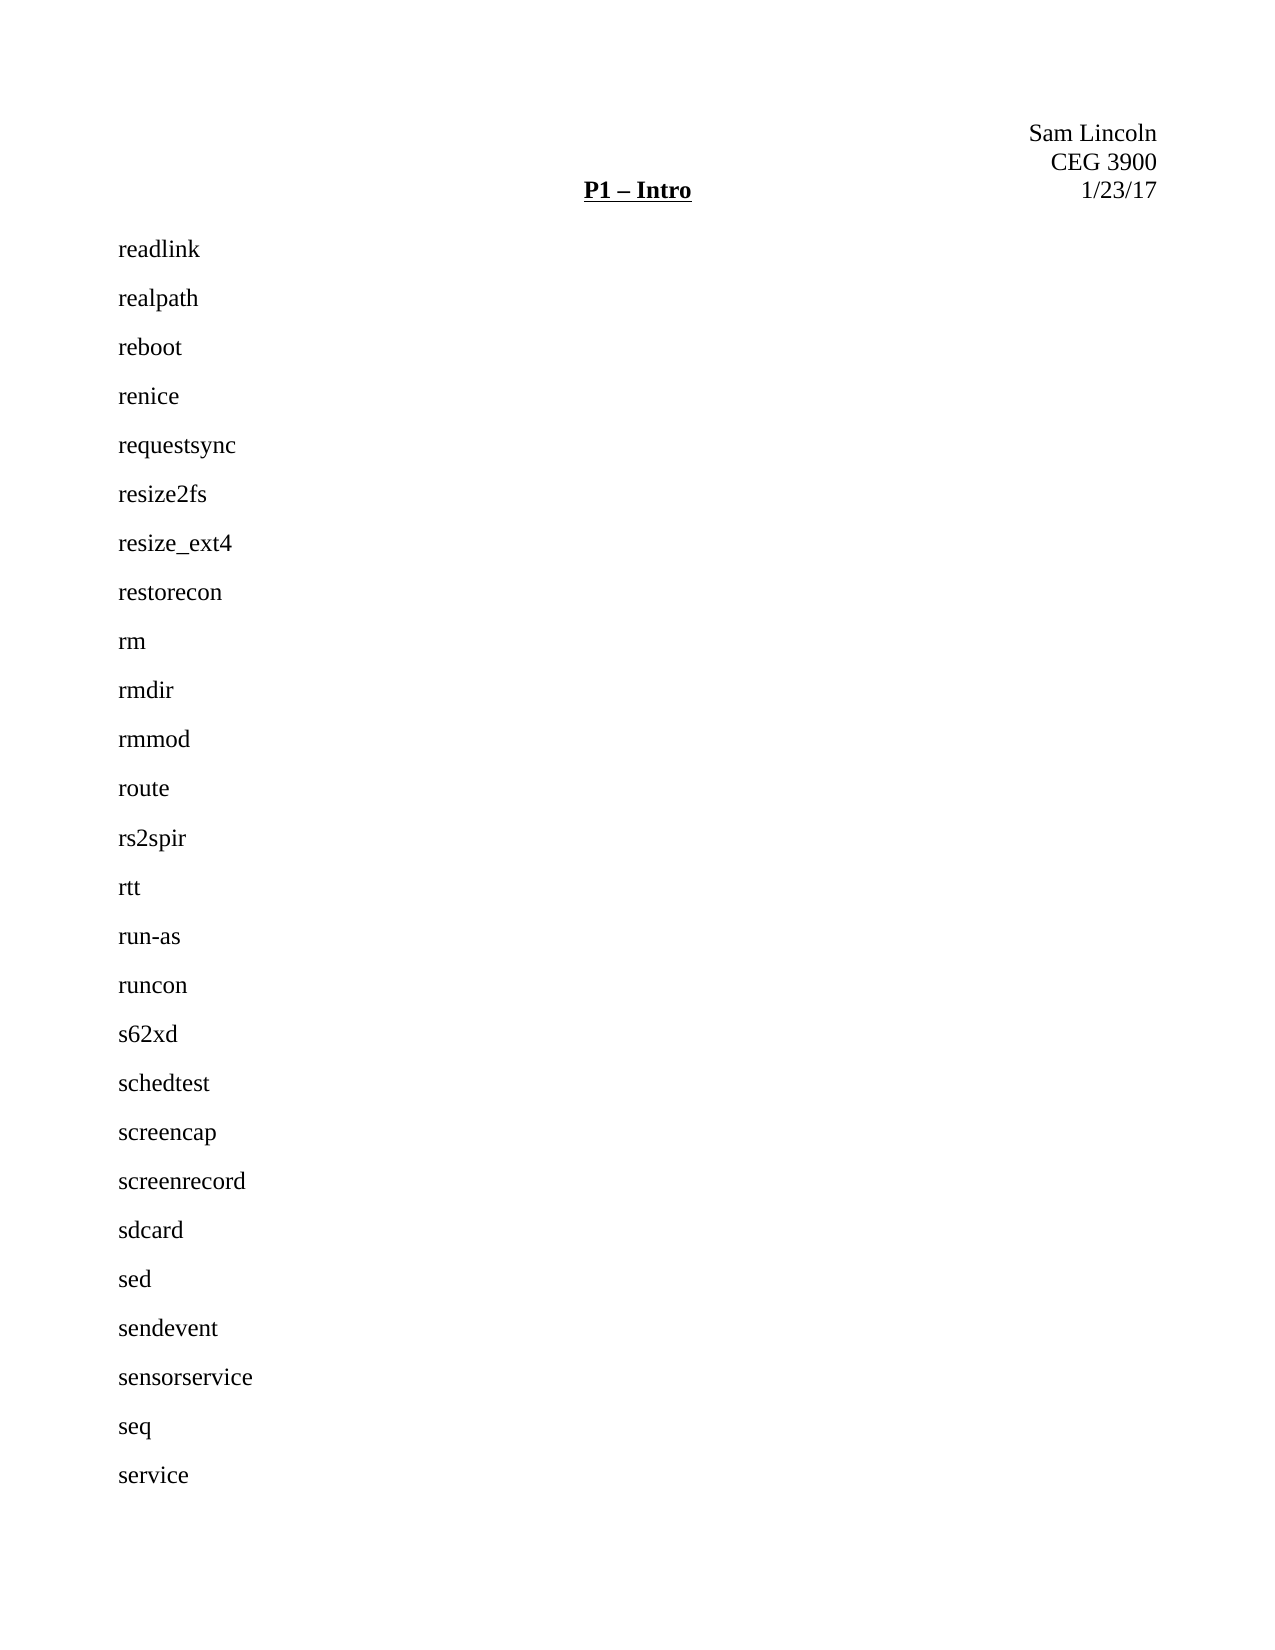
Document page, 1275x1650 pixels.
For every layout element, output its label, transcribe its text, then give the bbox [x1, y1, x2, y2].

text renice [118, 381, 1157, 410]
text rm [118, 626, 1157, 655]
text route [118, 773, 1157, 802]
text seq [118, 1411, 1157, 1440]
text screencap [118, 1117, 1157, 1146]
text s62xd [118, 1019, 1157, 1048]
text rmdir [118, 675, 1157, 704]
text resize_ext4 [118, 528, 1157, 557]
text schedtest [118, 1068, 1157, 1097]
text rtt [118, 872, 1157, 900]
text run-as [118, 921, 1157, 949]
text requestsync [118, 430, 1157, 459]
text sed [118, 1264, 1157, 1293]
text realpath [118, 283, 1157, 312]
text screenrecord [118, 1166, 1157, 1195]
text rs2spir [118, 823, 1157, 851]
text service [118, 1460, 1157, 1489]
text sdcard [118, 1215, 1157, 1244]
text reboot [118, 332, 1157, 361]
text runcon [118, 970, 1157, 998]
text rmmod [118, 724, 1157, 753]
text sendevent [118, 1313, 1157, 1342]
text resize2fs [118, 479, 1157, 508]
text readlink [118, 234, 1157, 263]
text sensorservice [118, 1362, 1157, 1391]
text restorecon [118, 577, 1157, 606]
